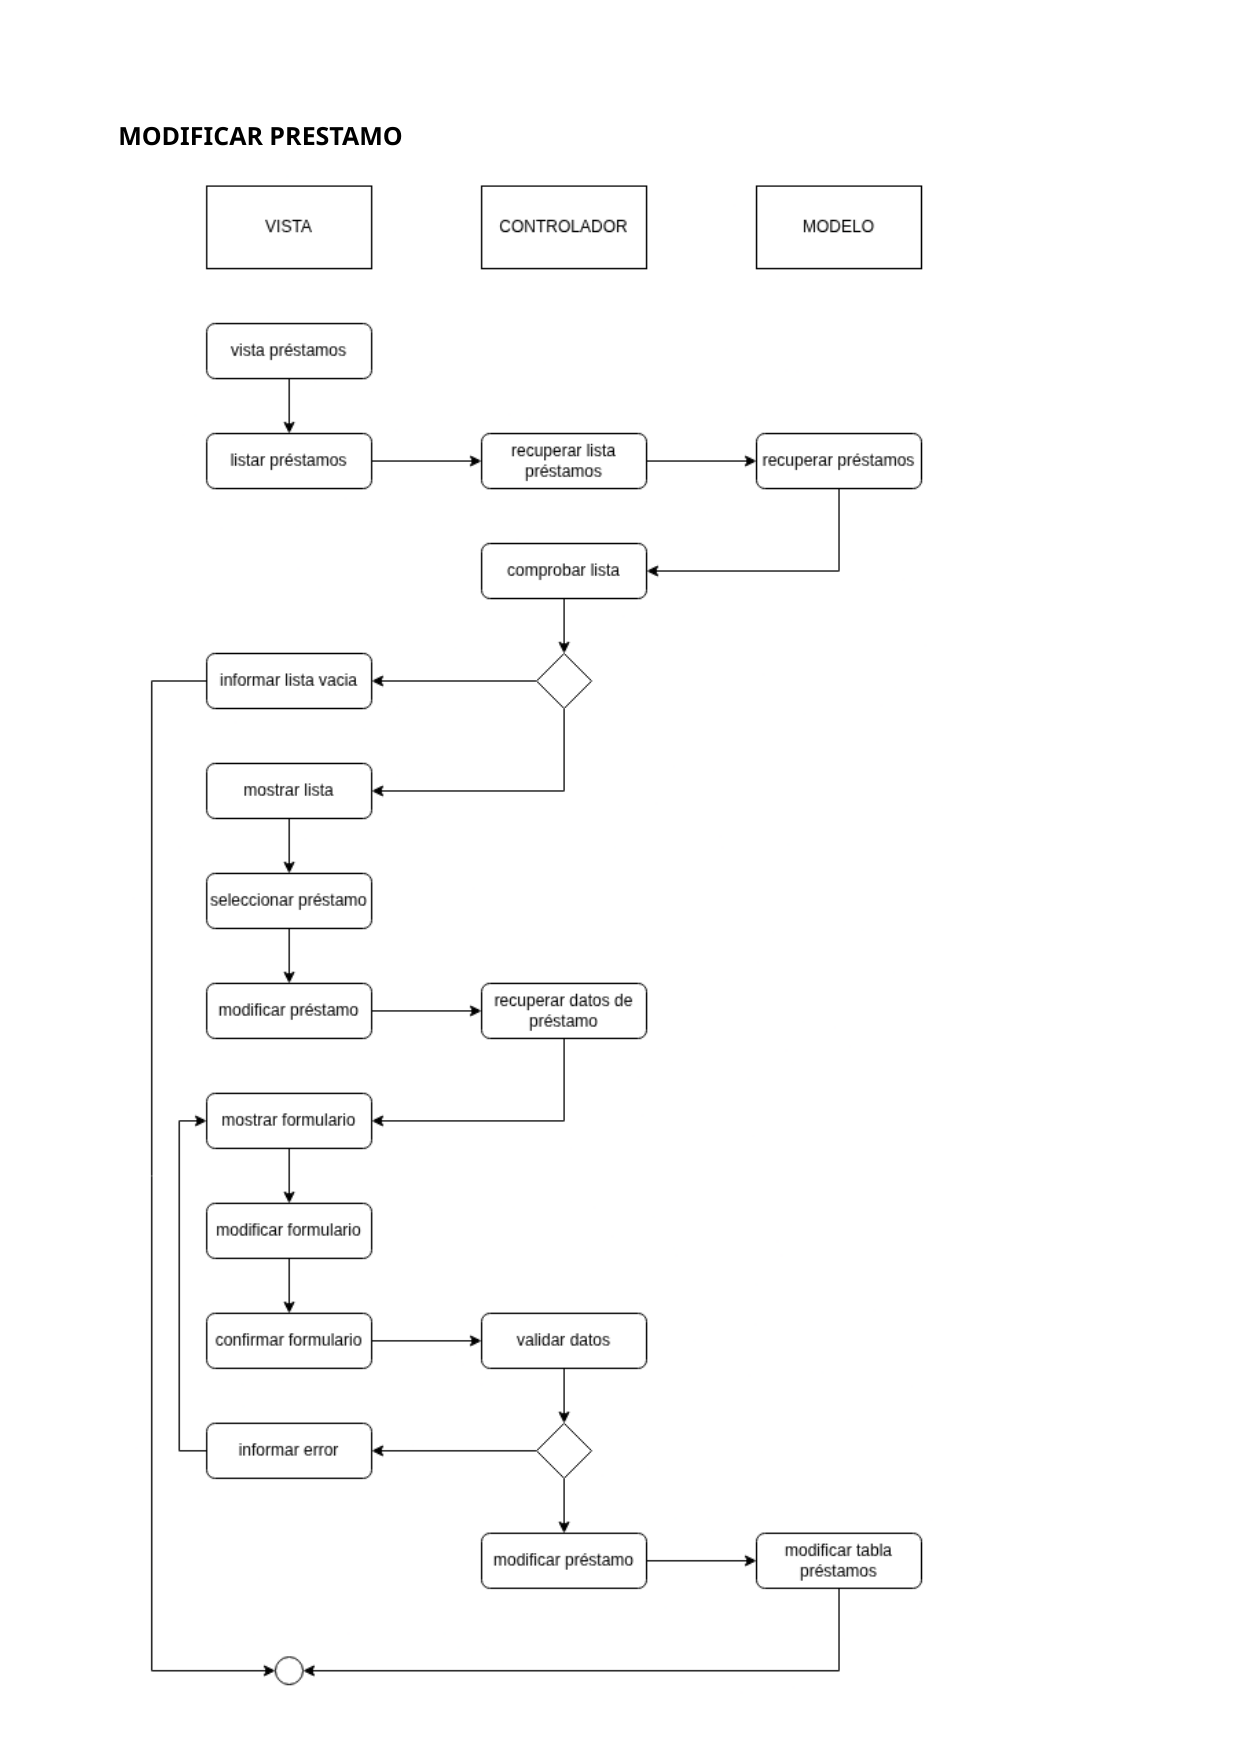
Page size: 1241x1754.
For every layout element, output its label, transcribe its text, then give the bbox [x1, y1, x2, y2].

picture [121, 165, 943, 1706]
text MODIFICAR PRESTAMO [118, 118, 1122, 152]
